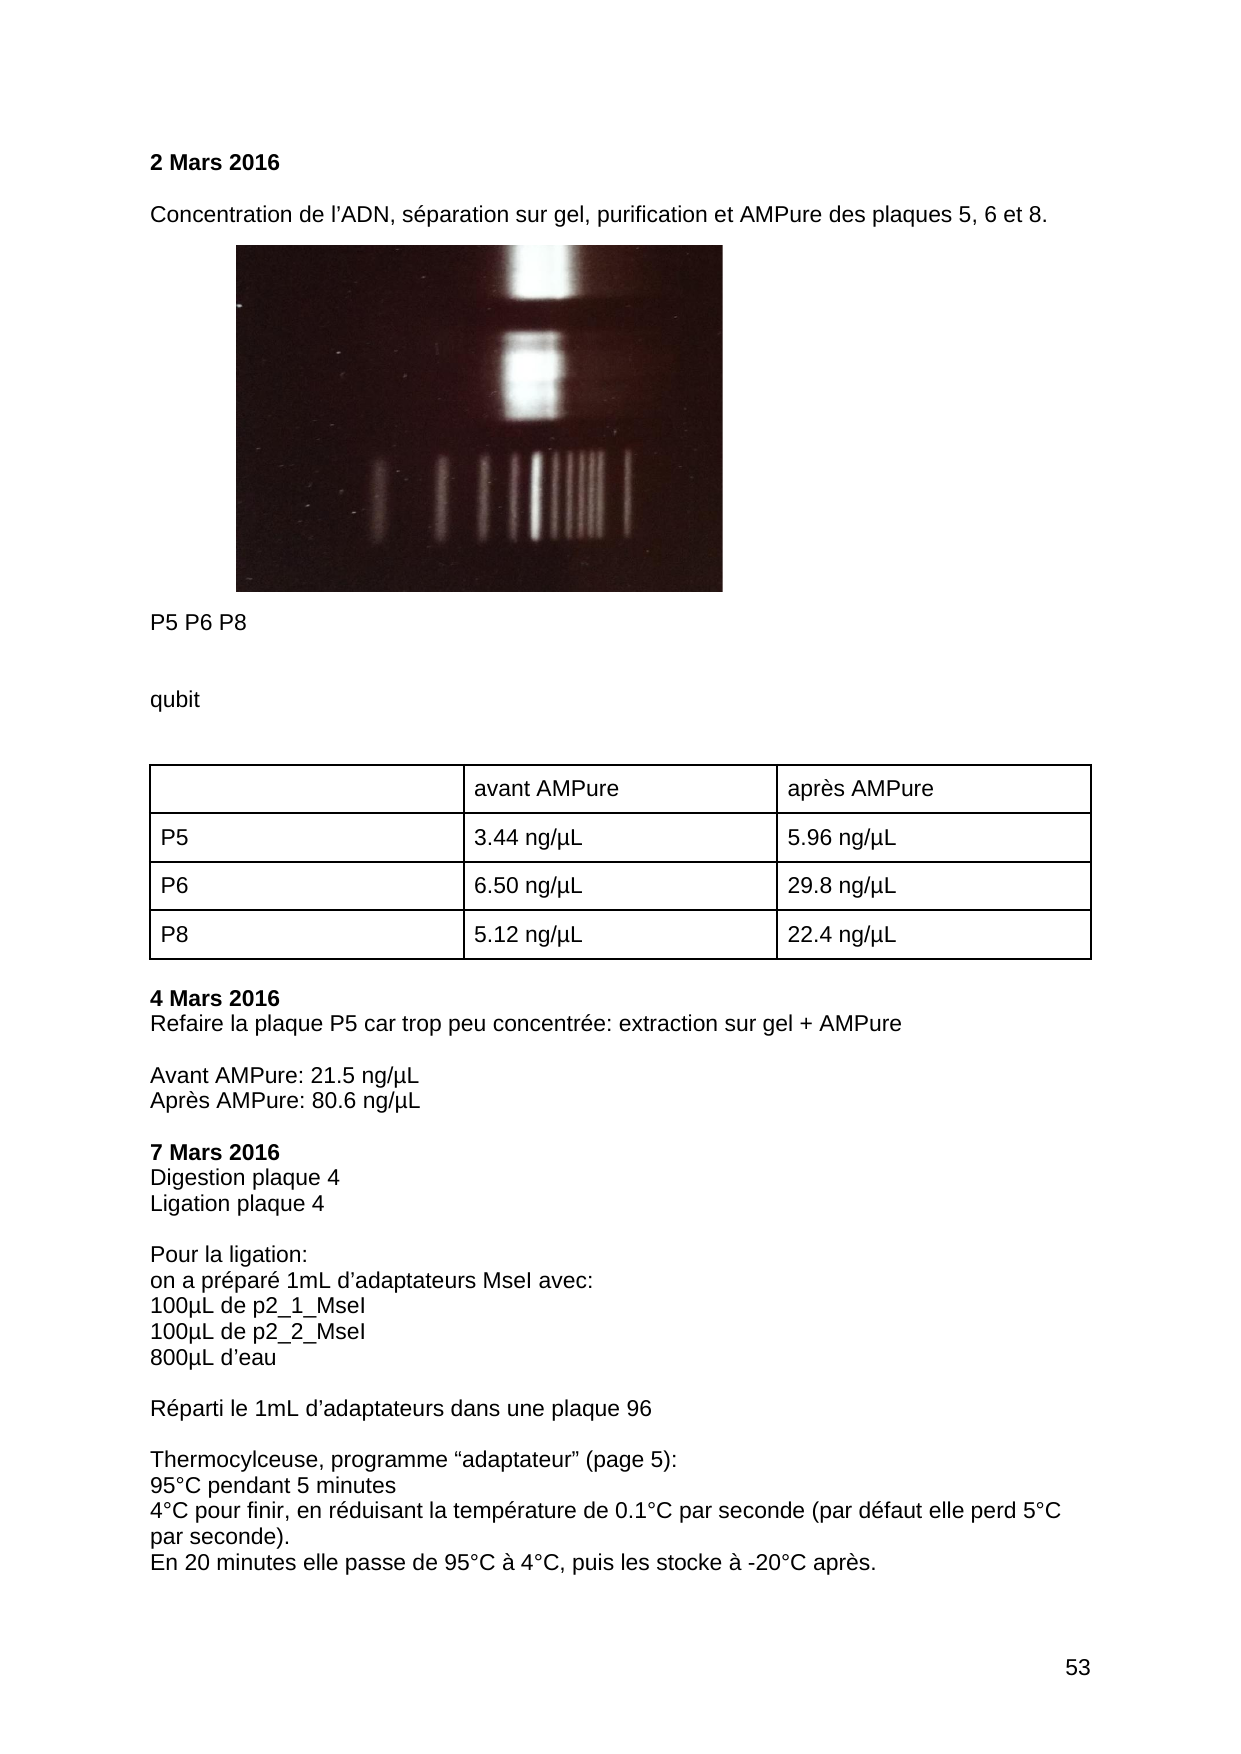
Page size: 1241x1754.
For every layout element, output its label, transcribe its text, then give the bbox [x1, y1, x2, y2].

table_cell 5.12 ng/µL [465, 911, 776, 958]
table_cell 5.96 ng/µL [778, 814, 1090, 861]
picture [355, 359, 723, 559]
text Thermocylceuse, programme “adaptateur” (page 5): [150, 1447, 1091, 1472]
table_cell 29.8 ng/µL [778, 863, 1090, 909]
table_cell 3.44 ng/µL [465, 814, 776, 861]
text 100µL de p2_1_MseI [150, 1293, 1091, 1319]
text Après AMPure: 80.6 ng/µL [150, 1088, 1091, 1114]
text 4°C pour finir, en réduisant la température de 0.1°C par seconde (par défaut elle perd 5°C par seconde). [150, 1498, 1091, 1549]
text 95°C pendant 5 minutes [150, 1472, 1091, 1498]
text Avant AMPure: 21.5 ng/µL [150, 1062, 1091, 1088]
table_cell P6 [151, 863, 463, 909]
text on a préparé 1mL d’adaptateurs MseI avec: [150, 1267, 1091, 1293]
text 100µL de p2_2_MseI [150, 1319, 1091, 1344]
text 7 Mars 2016 [150, 1139, 1091, 1165]
table_header [151, 766, 463, 812]
table_cell P5 [151, 814, 463, 861]
table_cell 6.50 ng/µL [465, 863, 776, 909]
table_header après AMPure [778, 766, 1090, 812]
table_cell P8 [151, 911, 463, 958]
text Concentration de l’ADN, séparation sur gel, purification et AMPure des plaques 5, 6 et 8. [150, 201, 1091, 227]
text Pour la ligation: [150, 1242, 1091, 1267]
table_cell 22.4 ng/µL [778, 911, 1090, 958]
text 800µL d’eau [150, 1344, 1091, 1370]
text Réparti le 1mL d’adaptateurs dans une plaque 96 [150, 1396, 1091, 1421]
text Digestion plaque 4 [150, 1165, 1091, 1191]
text Ligation plaque 4 [150, 1191, 1091, 1216]
text 2 Mars 2016 [150, 150, 1091, 176]
text Refaire la plaque P5 car trop peu concentrée: extraction sur gel + AMPure [150, 1011, 1091, 1037]
text qubit [150, 687, 1091, 712]
text En 20 minutes elle passe de 95°C à 4°C, puis les stocke à -20°C après. [150, 1549, 1091, 1575]
table_header avant AMPure [465, 766, 776, 812]
text P5 P6 P8 [150, 610, 1091, 636]
text 4 Mars 2016 [150, 986, 1091, 1011]
